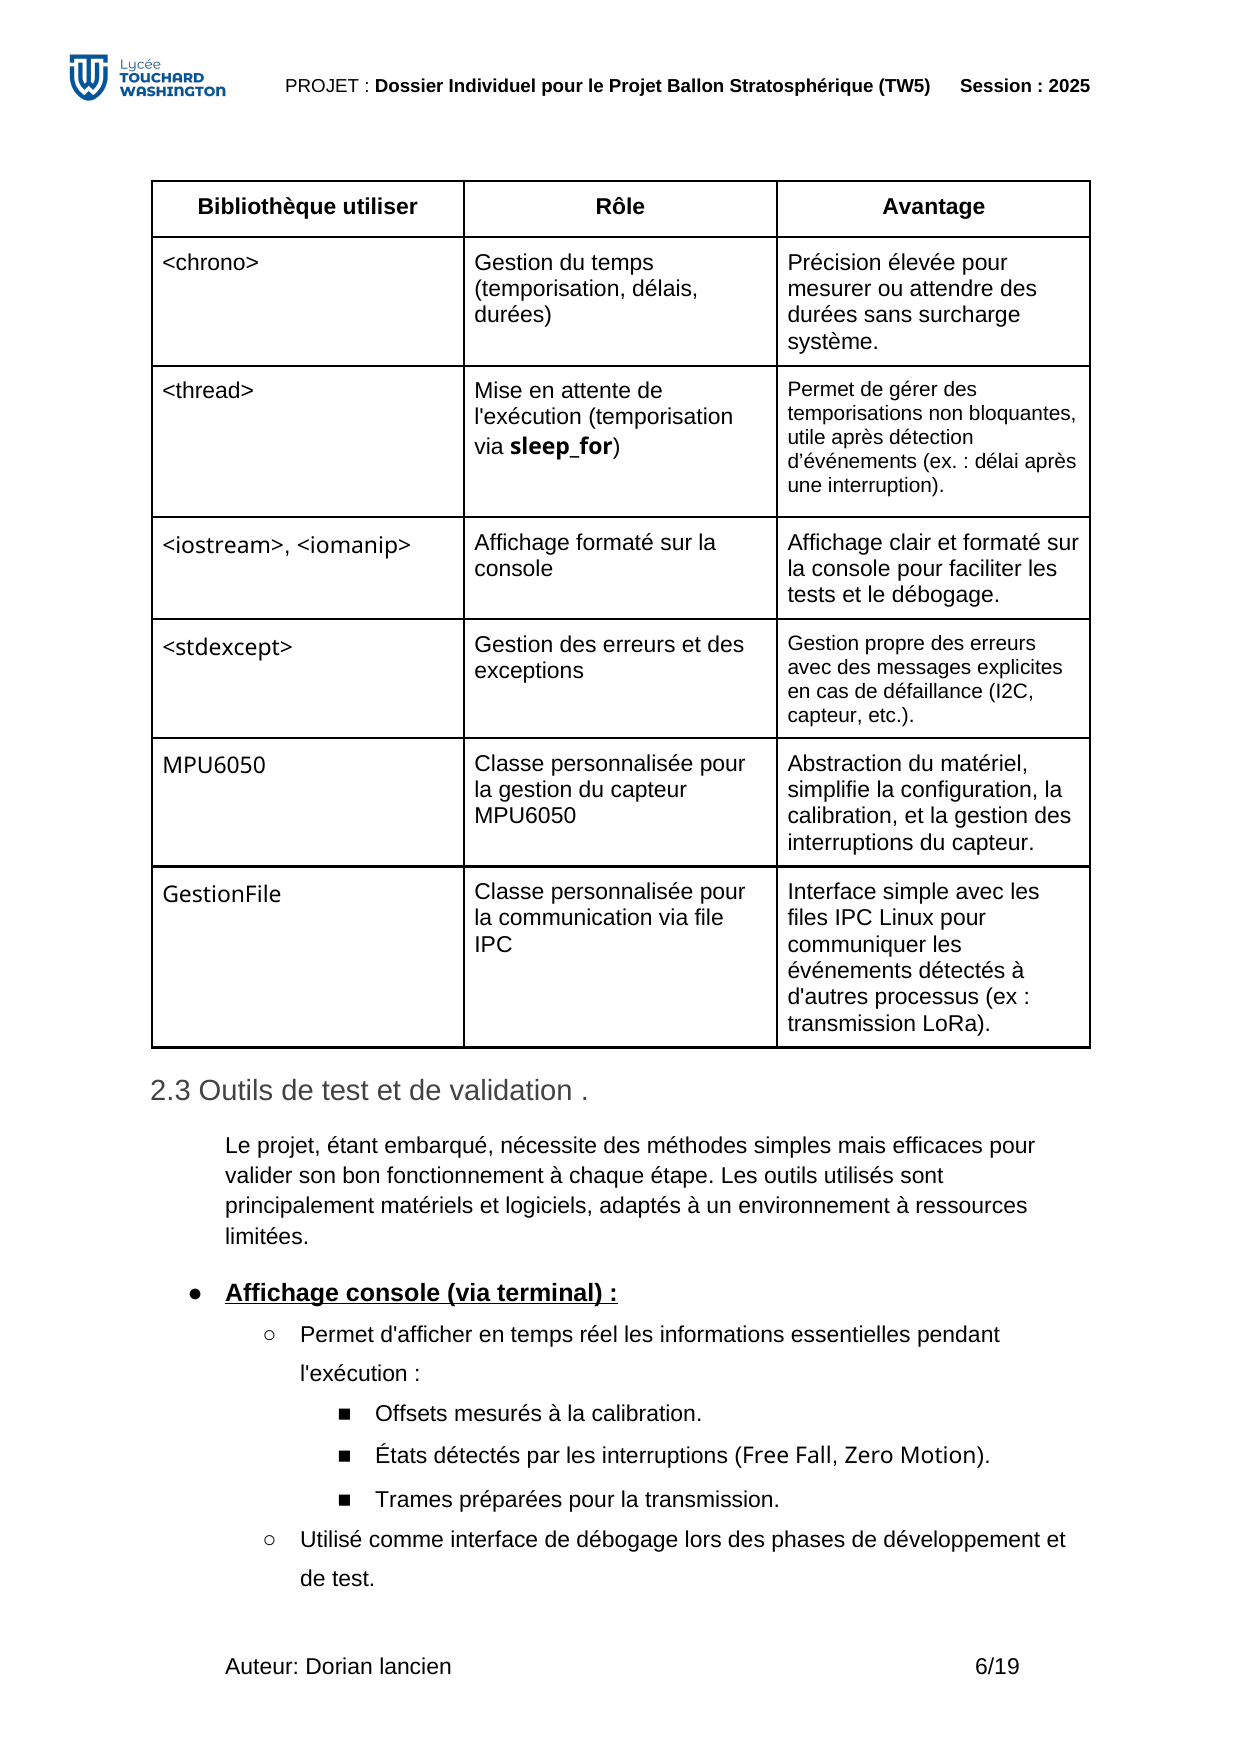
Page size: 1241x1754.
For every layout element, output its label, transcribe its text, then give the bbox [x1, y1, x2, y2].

table_cell <stdexcept> [153, 620, 463, 737]
table_cell MPU6050 [153, 739, 463, 865]
picture [32, 18, 263, 137]
list Utilisé comme interface de débogage lors des phases de développement et de test. [262, 1526, 1090, 1592]
subtitle Affichage console (via terminal) : [187, 1278, 1090, 1307]
table_cell Affichage clair et formaté sur la console pour faciliter les tests et le débogage. [778, 518, 1089, 618]
table_cell <iostream>, <iomanip> [153, 518, 463, 618]
table_cell Classe personnalisée pour la communication via file IPC [465, 868, 776, 1046]
table_cell Gestion des erreurs et des exceptions [465, 620, 776, 737]
table_cell Abstraction du matériel, simplifie la configuration, la calibration, et la gestion des interruptions du capteur. [778, 739, 1089, 865]
table_cell Interface simple avec les files IPC Linux pour communiquer les événements détectés à d'autres processus (ex : transmission LoRa). [778, 868, 1089, 1046]
text Le projet, étant embarqué, nécessite des méthodes simples mais efficaces pour valider son bon fonctionnement à chaque étape. Les outils utilisés sont principalement matériels et logiciels, adaptés à un environnement à ressources limitées. [225, 1132, 1090, 1249]
list Trames préparées pour la transmission. [337, 1486, 1090, 1513]
table_cell <chrono> [153, 238, 463, 364]
list Permet d'afficher en temps réel les informations essentielles pendant l'exécution : [262, 1321, 1090, 1387]
subtitle 2.3 Outils de test et de validation . [150, 1073, 1090, 1107]
table_header Avantage [778, 182, 1089, 236]
table_cell <thread> [153, 367, 463, 516]
table_cell Affichage formaté sur la console [465, 518, 776, 618]
table_header Bibliothèque utiliser [153, 182, 463, 236]
list États détectés par les interruptions (Free Fall, Zero Motion). [337, 1439, 1090, 1471]
list Offsets mesurés à la calibration. [337, 1400, 1090, 1426]
table_cell Classe personnalisée pour la gestion du capteur MPU6050 [465, 739, 776, 865]
table_cell GestionFile [153, 868, 463, 1046]
table_cell Mise en attente de l'exécution (temporisation via sleep_for) [465, 367, 776, 516]
table_header Rôle [465, 182, 776, 236]
table_cell Gestion du temps (temporisation, délais, durées) [465, 238, 776, 364]
table_cell Gestion propre des erreurs avec des messages explicites en cas de défaillance (I2C, capteur, etc.). [778, 620, 1089, 737]
table_cell Permet de gérer des temporisations non bloquantes, utile après détection d’événements (ex. : délai après une interruption). [778, 367, 1089, 516]
table_cell Précision élevée pour mesurer ou attendre des durées sans surcharge système. [778, 238, 1089, 364]
